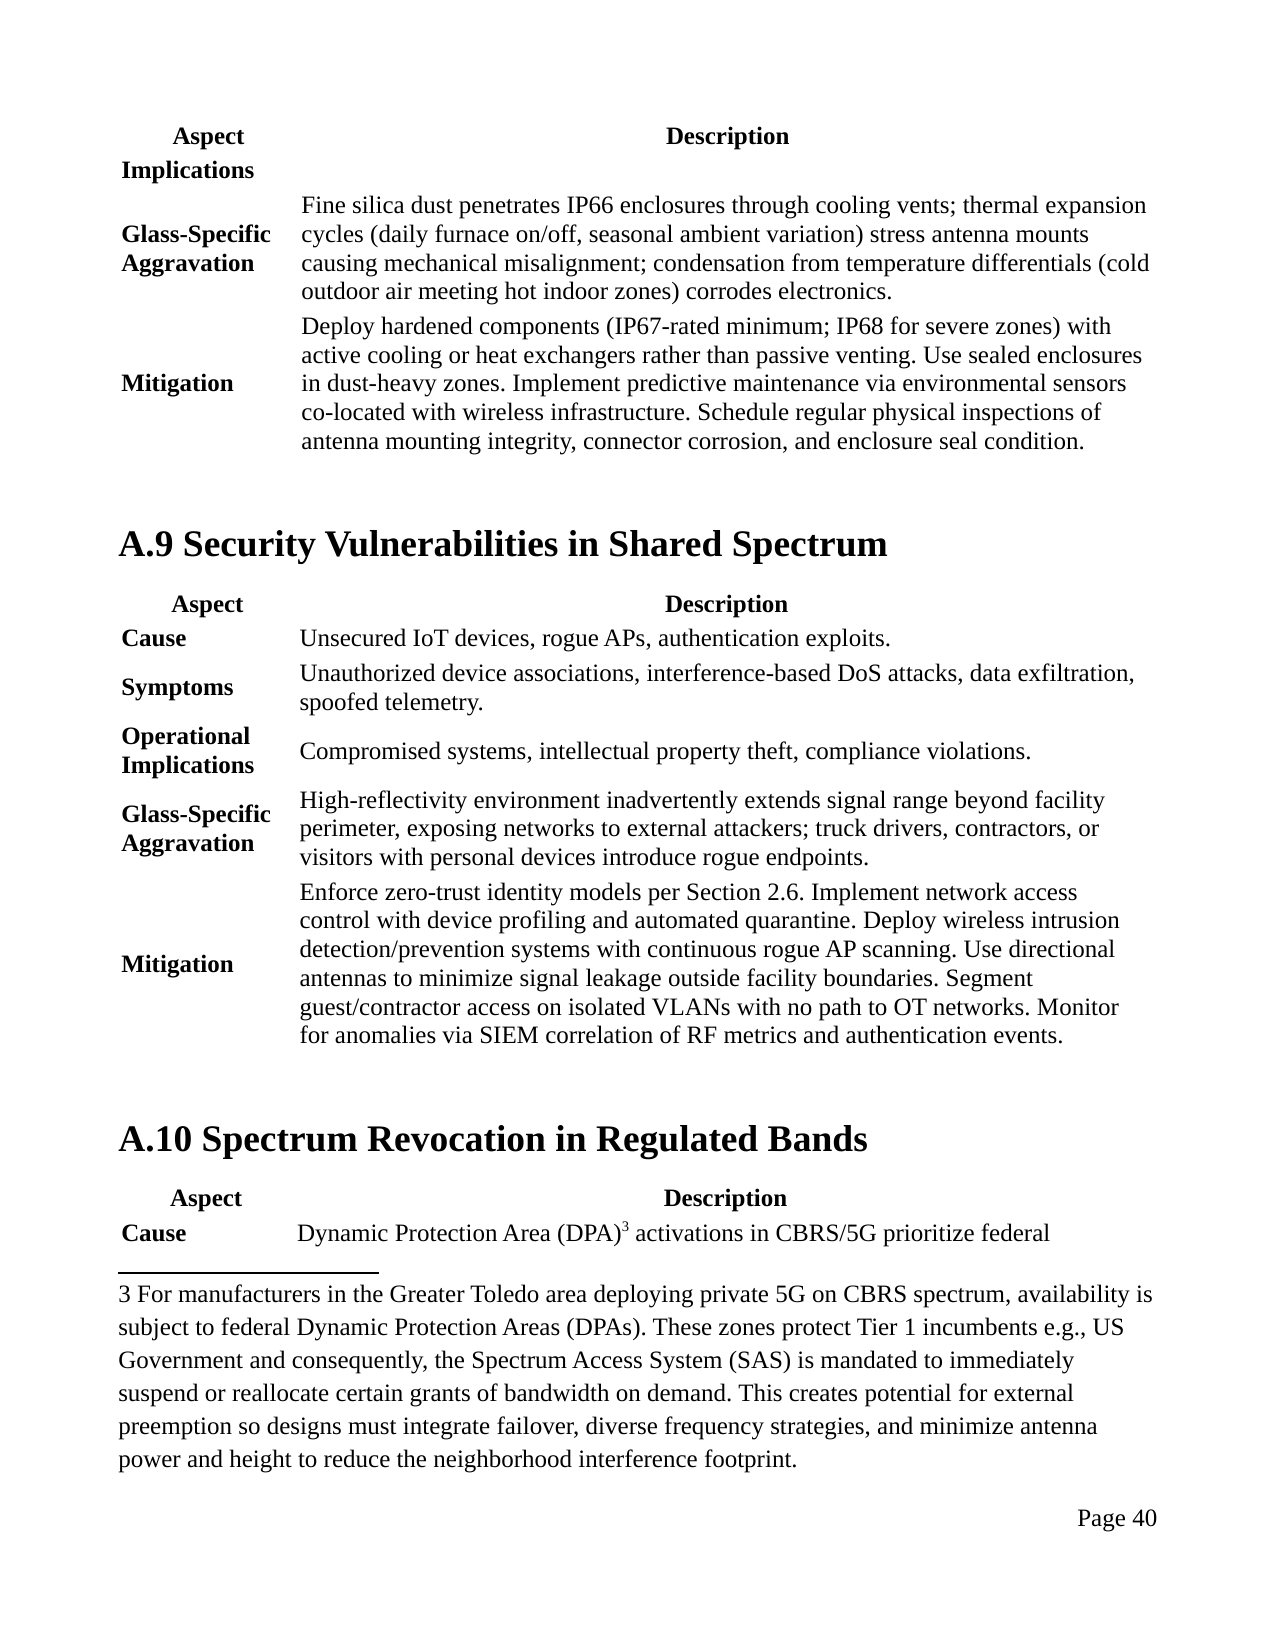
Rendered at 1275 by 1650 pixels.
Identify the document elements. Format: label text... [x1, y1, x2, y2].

table_cell Mitigation [118, 874, 296, 1052]
table_cell Symptoms [118, 655, 296, 718]
table_header Description [298, 118, 1157, 153]
table_cell Fine silica dust penetrates IP66 enclosures through cooling vents; thermal expansion cycles (daily furnace on/off, seasonal ambient variation) stress antenna mounts causing mechanical misalignment; condensation from temperature differentials (cold outdoor air meeting hot indoor zones) corrodes electronics. [298, 187, 1157, 308]
table_cell Cause [118, 1215, 294, 1250]
table_cell Mitigation [118, 308, 298, 458]
table_header Aspect [118, 586, 296, 621]
table_cell Cause [118, 621, 296, 655]
table_header Description [296, 586, 1157, 621]
subtitle A.9 Security Vulnerabilities in Shared Spectrum [118, 522, 1157, 565]
table_cell Operational Implications [118, 719, 296, 782]
table_cell Glass-Specific Aggravation [118, 782, 296, 874]
table_cell Glass-Specific Aggravation [118, 187, 298, 308]
table_cell Enforce zero-trust identity models per Section 2.6. Implement network access control with device profiling and automated quarantine. Deploy wireless intrusion detection/prevention systems with continuous rogue AP scanning. Use directional antennas to minimize signal leakage outside facility boundaries. Segment guest/contractor access on isolated VLANs with no path to OT networks. Monitor for anomalies via SIEM correlation of RF metrics and authentication events. [296, 874, 1157, 1052]
subtitle A.10 Spectrum Revocation in Regulated Bands [118, 1116, 1157, 1159]
table_cell High-reflectivity environment inadvertently extends signal range beyond facility perimeter, exposing networks to external attackers; truck drivers, contractors, or visitors with personal devices introduce rogue endpoints. [296, 782, 1157, 874]
table_header Aspect [118, 118, 298, 153]
table_cell Unsecured IoT devices, rogue APs, authentication exploits. [296, 621, 1157, 655]
table_cell Compromised systems, intellectual property theft, compliance violations. [296, 719, 1157, 782]
table_cell Implications [118, 153, 298, 187]
table_cell [298, 153, 1157, 187]
table_cell Deploy hardened components (IP67-rated minimum; IP68 for severe zones) with active cooling or heat exchangers rather than passive venting. Use sealed enclosures in dust-heavy zones. Implement predictive maintenance via environmental sensors co-located with wireless infrastructure. Schedule regular physical inspections of antenna mounting integrity, connector corrosion, and enclosure seal condition. [298, 308, 1157, 458]
table_header Description [294, 1181, 1157, 1215]
table_cell Unauthorized device associations, interference-based DoS attacks, data exfiltration, spoofed telemetry. [296, 655, 1157, 718]
table_cell Dynamic Protection Area (DPA) activations in CBRS/5G prioritize federal incumbents (e.g., naval radar), immediately revoking spectrum grants. [294, 1215, 1157, 1250]
table_header Aspect [118, 1181, 294, 1215]
